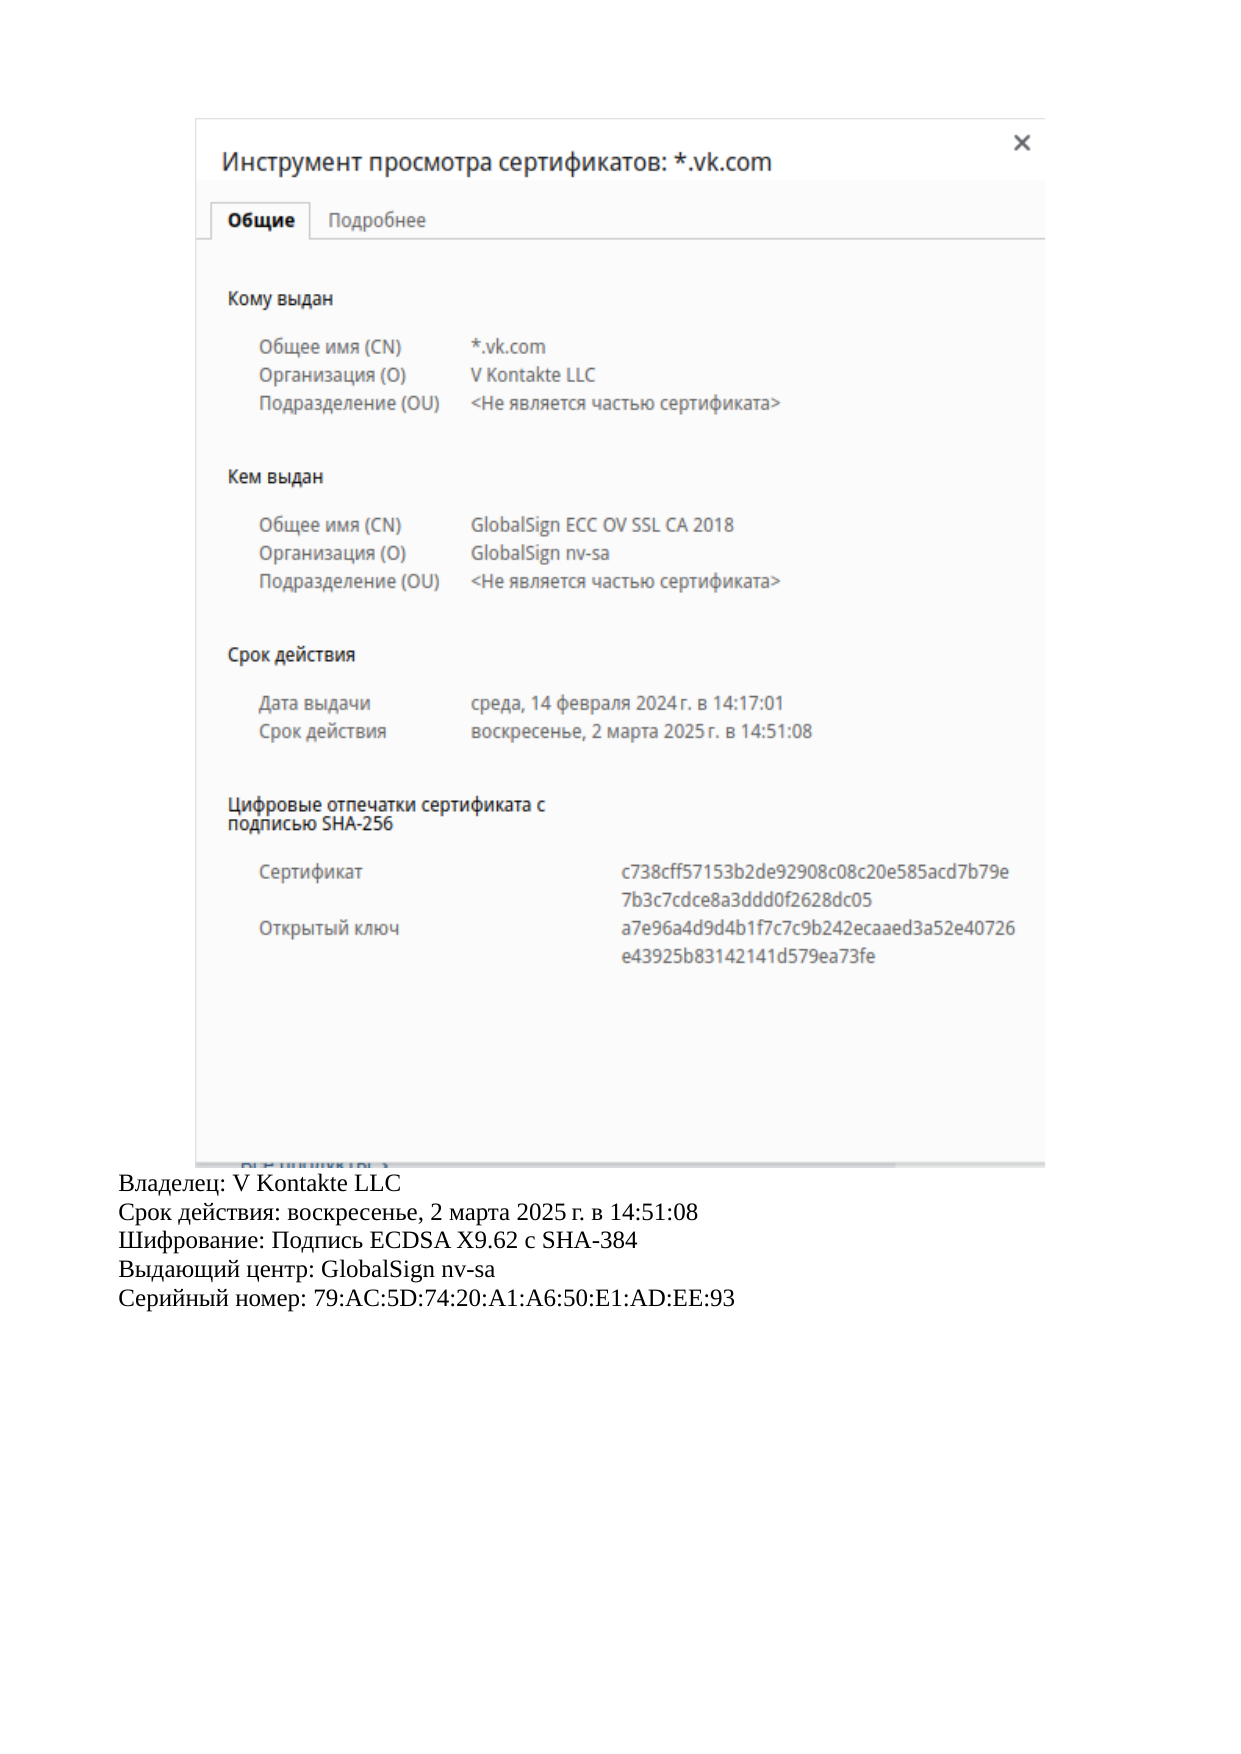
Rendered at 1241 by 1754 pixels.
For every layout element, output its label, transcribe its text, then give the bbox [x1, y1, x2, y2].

picture [195, 118, 1045, 1168]
text Серийный номер: 79:AC:5D:74:20:A1:A6:50:E1:AD:EE:93 [118, 1283, 1122, 1312]
text Срок действия: воскресенье, 2 марта 2025 г. в 14:51:08 [118, 1197, 1122, 1225]
text Владелец: V Kontakte LLC [118, 704, 1122, 1197]
text Шифрование: Подпись ECDSA X9.62 с SHA-384 [118, 1225, 1122, 1254]
text Выдающий центр: GlobalSign nv-sa [118, 1254, 1122, 1283]
